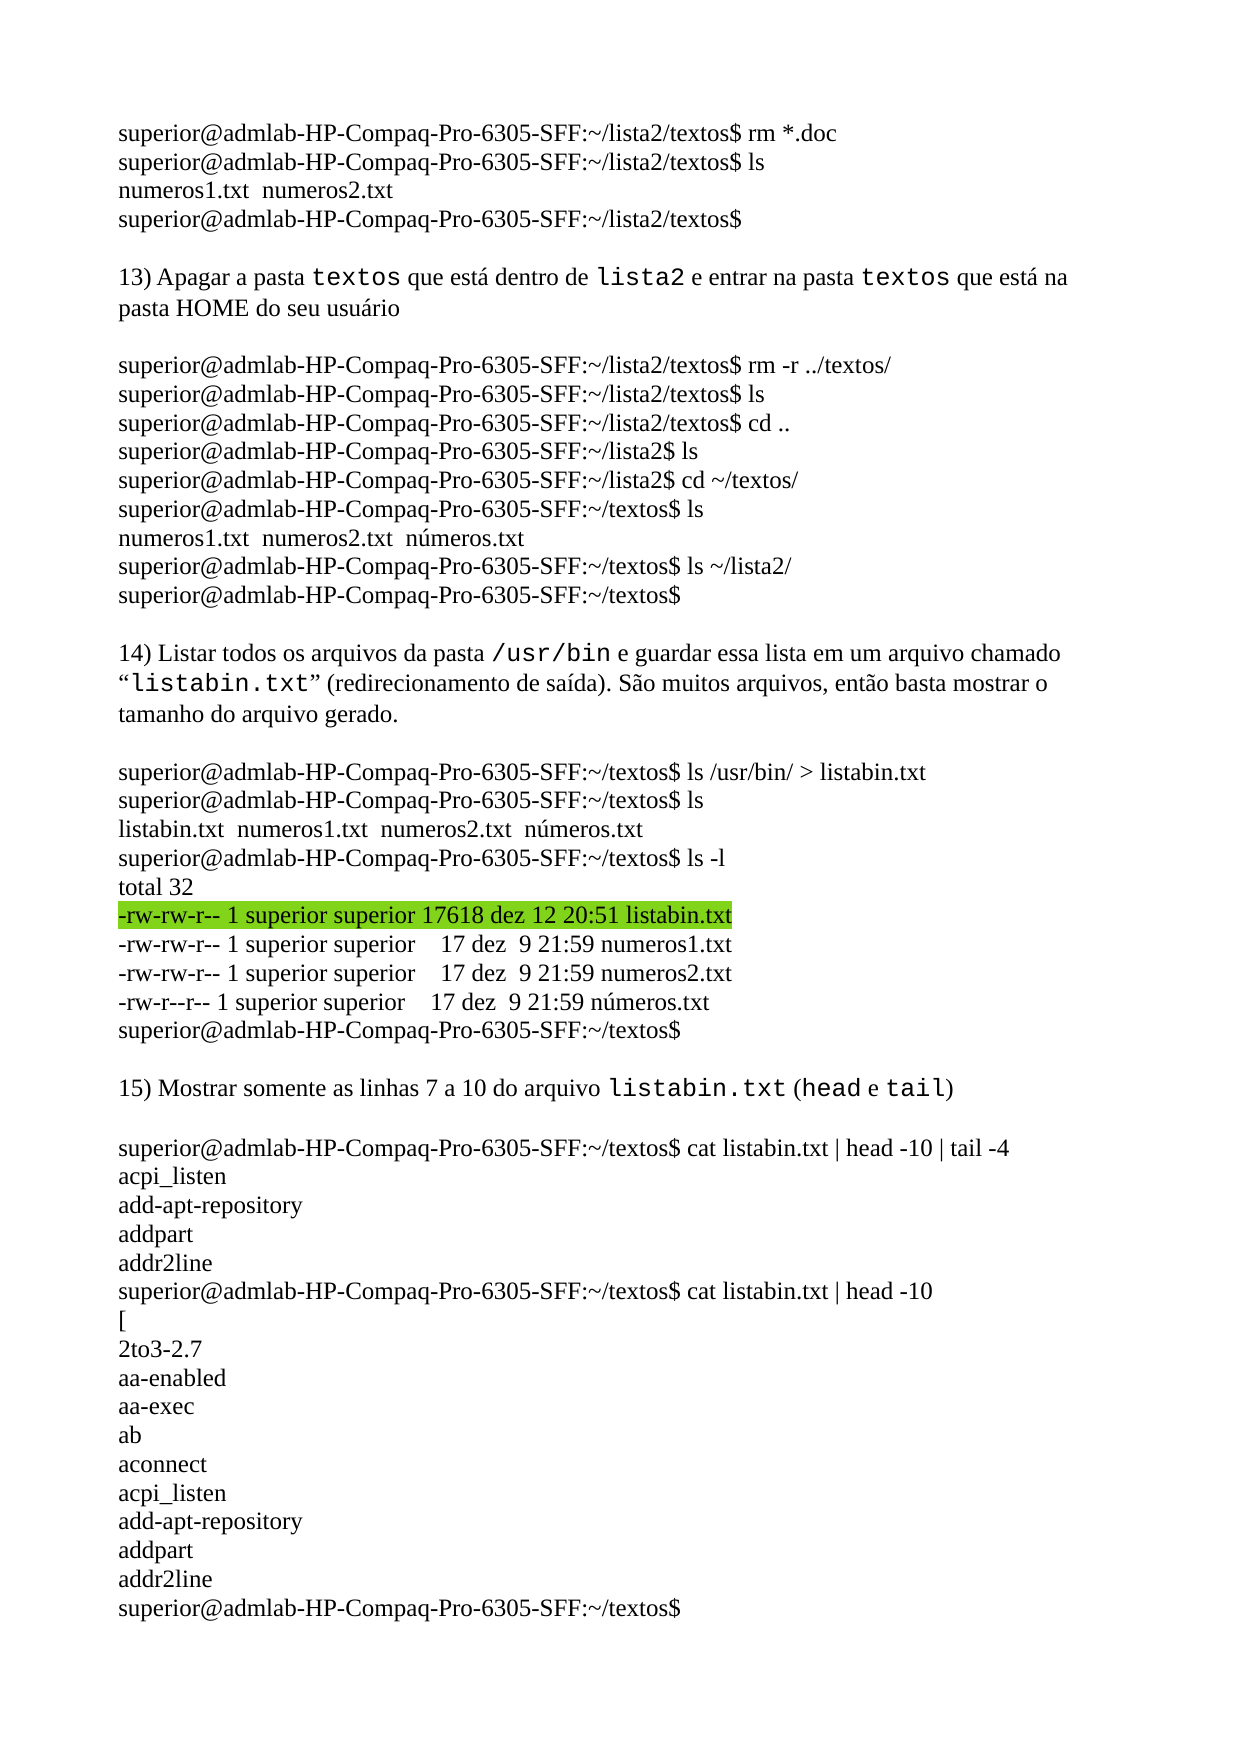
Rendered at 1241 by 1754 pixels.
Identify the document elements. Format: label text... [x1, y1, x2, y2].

text aconnect [118, 1449, 1122, 1478]
text superior@admlab-HP-Compaq-Pro-6305-SFF:~/textos$ ls -l [118, 843, 1122, 872]
text acpi_listen [118, 1478, 1122, 1506]
text superior@admlab-HP-Compaq-Pro-6305-SFF:~/textos$ cat listabin.txt | head -10 | tail -4 [118, 1133, 1122, 1161]
text superior@admlab-HP-Compaq-Pro-6305-SFF:~/textos$ ls /usr/bin/ > listabin.txt [118, 757, 1122, 786]
text superior@admlab-HP-Compaq-Pro-6305-SFF:~/textos$ [118, 580, 1122, 609]
text superior@admlab-HP-Compaq-Pro-6305-SFF:~/lista2$ cd ~/textos/ [118, 465, 1122, 494]
text superior@admlab-HP-Compaq-Pro-6305-SFF:~/textos$ ls ~/lista2/ [118, 551, 1122, 580]
text superior@admlab-HP-Compaq-Pro-6305-SFF:~/lista2/textos$ ls [118, 147, 1122, 176]
text superior@admlab-HP-Compaq-Pro-6305-SFF:~/textos$ ls [118, 786, 1122, 814]
text listabin.txt numeros1.txt numeros2.txt números.txt [118, 814, 1122, 843]
text -rw-rw-r-- 1 superior superior 17 dez 9 21:59 numeros2.txt [118, 958, 1122, 987]
text superior@admlab-HP-Compaq-Pro-6305-SFF:~/lista2/textos$ ls [118, 379, 1122, 408]
text superior@admlab-HP-Compaq-Pro-6305-SFF:~/textos$ cat listabin.txt | head -10 [118, 1276, 1122, 1305]
text addr2line [118, 1248, 1122, 1276]
text total 32 [118, 872, 1122, 901]
text add-apt-repository [118, 1190, 1122, 1219]
text acpi_listen [118, 1161, 1122, 1190]
text numeros1.txt numeros2.txt [118, 176, 1122, 204]
text addpart [118, 1535, 1122, 1564]
text addr2line [118, 1564, 1122, 1593]
text superior@admlab-HP-Compaq-Pro-6305-SFF:~/lista2/textos$ rm *.doc [118, 118, 1122, 147]
text [ [118, 1305, 1122, 1334]
text ab [118, 1420, 1122, 1449]
text 14) Listar todos os arquivos da pasta /usr/bin e guardar essa lista em um arquivo chamado “listabin.txt” (redirecionamento de saída). São muitos arquivos, então basta mostrar o tamanho do arquivo gerado. [118, 638, 1122, 728]
text aa-enabled [118, 1363, 1122, 1391]
text add-apt-repository [118, 1506, 1122, 1535]
text superior@admlab-HP-Compaq-Pro-6305-SFF:~/textos$ ls [118, 494, 1122, 523]
text superior@admlab-HP-Compaq-Pro-6305-SFF:~/textos$ [118, 1016, 1122, 1044]
text -rw-rw-r-- 1 superior superior 17618 dez 12 20:51 listabin.txt [118, 901, 1122, 929]
text aa-exec [118, 1391, 1122, 1420]
text superior@admlab-HP-Compaq-Pro-6305-SFF:~/lista2/textos$ rm -r ../textos/ [118, 350, 1122, 379]
text -rw-rw-r-- 1 superior superior 17 dez 9 21:59 numeros1.txt [118, 929, 1122, 958]
text 2to3-2.7 [118, 1334, 1122, 1363]
text 15) Mostrar somente as linhas 7 a 10 do arquivo listabin.txt (head e tail) [118, 1073, 1122, 1104]
text addpart [118, 1219, 1122, 1248]
text numeros1.txt numeros2.txt números.txt [118, 523, 1122, 551]
text superior@admlab-HP-Compaq-Pro-6305-SFF:~/lista2/textos$ [118, 204, 1122, 233]
text superior@admlab-HP-Compaq-Pro-6305-SFF:~/textos$ [118, 1593, 1122, 1621]
text superior@admlab-HP-Compaq-Pro-6305-SFF:~/lista2/textos$ cd .. [118, 408, 1122, 436]
text superior@admlab-HP-Compaq-Pro-6305-SFF:~/lista2$ ls [118, 436, 1122, 465]
text 13) Apagar a pasta textos que está dentro de lista2 e entrar na pasta textos que está na pasta HOME do seu usuário [118, 262, 1122, 321]
text -rw-r--r-- 1 superior superior 17 dez 9 21:59 números.txt [118, 987, 1122, 1016]
